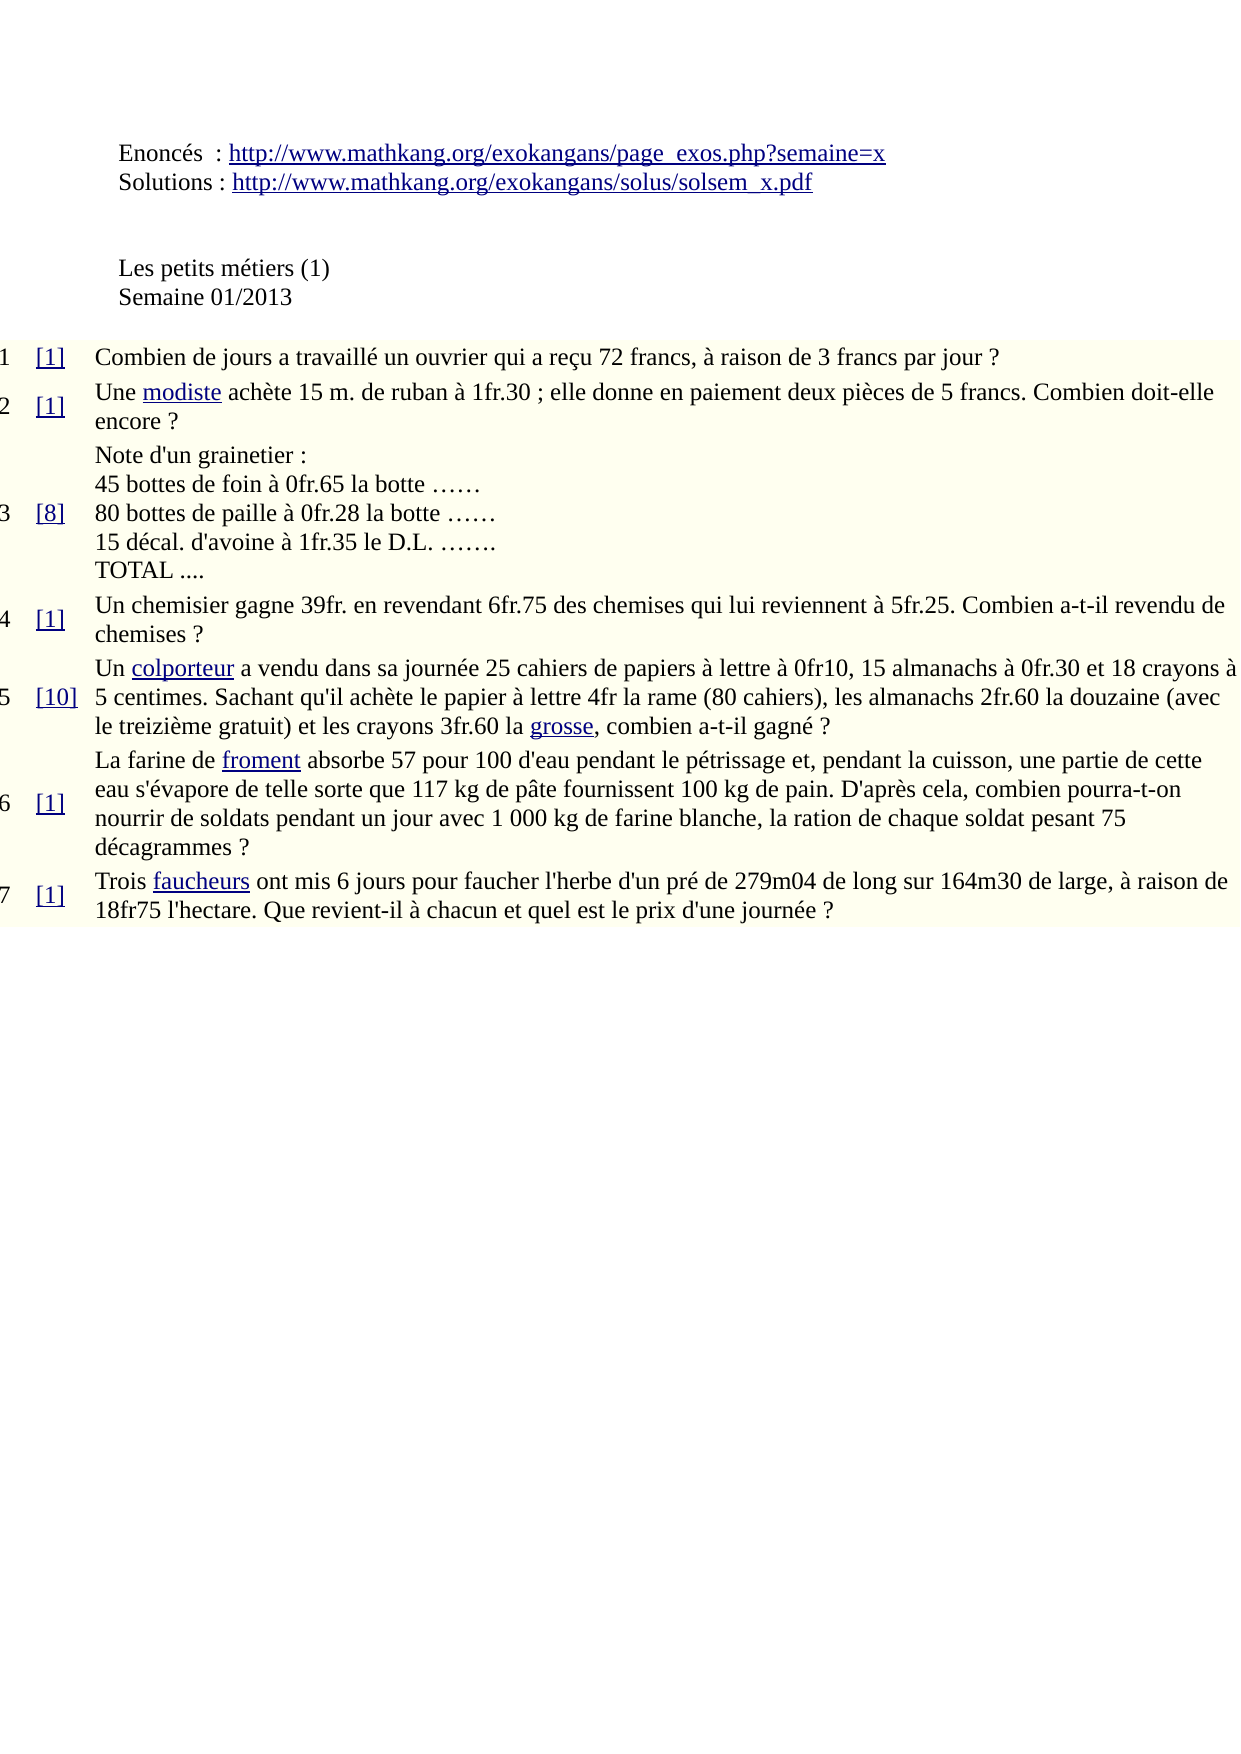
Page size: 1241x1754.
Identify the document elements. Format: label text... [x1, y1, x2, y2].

table_cell 3 [0, 438, 33, 587]
table_header [1] [33, 340, 92, 374]
text Semaine 01/2013 [118, 282, 1122, 311]
table_header Combien de jours a travaillé un ouvrier qui a reçu 72 francs, à raison de 3 francs par jour ? [92, 340, 1240, 374]
table_cell [1] [33, 863, 92, 927]
table_cell 7 [0, 863, 33, 927]
table_cell La farine de froment absorbe 57 pour 100 d'eau pendant le pétrissage et, pendant la cuisson, une partie de cette eau s'évapore de telle sorte que 117 kg de pâte fournissent 100 kg de pain. D'après cela, combien pourra-t-on nourrir de soldats pendant un jour avec 1 000 kg de farine blanche, la ration de chaque soldat pesant 75 décagrammes ? [92, 743, 1240, 863]
table_cell Un colporteur a vendu dans sa journée 25 cahiers de papiers à lettre à 0fr10, 15 almanachs à 0fr.30 et 18 crayons à 5 centimes. Sachant qu'il achète le papier à lettre 4fr la rame (80 cahiers), les almanachs 2fr.60 la douzaine (avec le treizième gratuit) et les crayons 3fr.60 la grosse, combien a-t-il gagné ? [92, 650, 1240, 742]
table_cell [1] [33, 374, 92, 437]
table_cell [1] [33, 587, 92, 650]
table_cell [1] [33, 743, 92, 863]
table_cell 5 [0, 650, 33, 742]
table_cell Une modiste achète 15 m. de ruban à 1fr.30 ; elle donne en paiement deux pièces de 5 francs. Combien doit-elle encore ? [92, 374, 1240, 437]
table_cell 2 [0, 374, 33, 437]
text Les petits métiers (1) [118, 253, 1122, 282]
table_header 1 [0, 340, 33, 374]
table_cell Trois faucheurs ont mis 6 jours pour faucher l'herbe d'un pré de 279m04 de long sur 164m30 de large, à raison de 18fr75 l'hectare. Que revient-il à chacun et quel est le prix d'une journée ? [92, 863, 1240, 927]
table_cell Note d'un grainetier : 45 bottes de foin à 0fr.65 la botte …… 80 bottes de paille à 0fr.28 la botte …… 15 décal. d'avoine à 1fr.35 le D.L. ……. TOTAL .... [92, 438, 1240, 587]
text Solutions : http://www.mathkang.org/exokangans/solus/solsem_x.pdf [118, 167, 1122, 196]
text Enoncés : http://www.mathkang.org/exokangans/page_exos.php?semaine=x [118, 138, 1122, 167]
table_cell [8] [33, 438, 92, 587]
table_cell [10] [33, 650, 92, 742]
table_cell 4 [0, 587, 33, 650]
table_cell 6 [0, 743, 33, 863]
table_cell Un chemisier gagne 39fr. en revendant 6fr.75 des chemises qui lui reviennent à 5fr.25. Combien a-t-il revendu de chemises ? [92, 587, 1240, 650]
